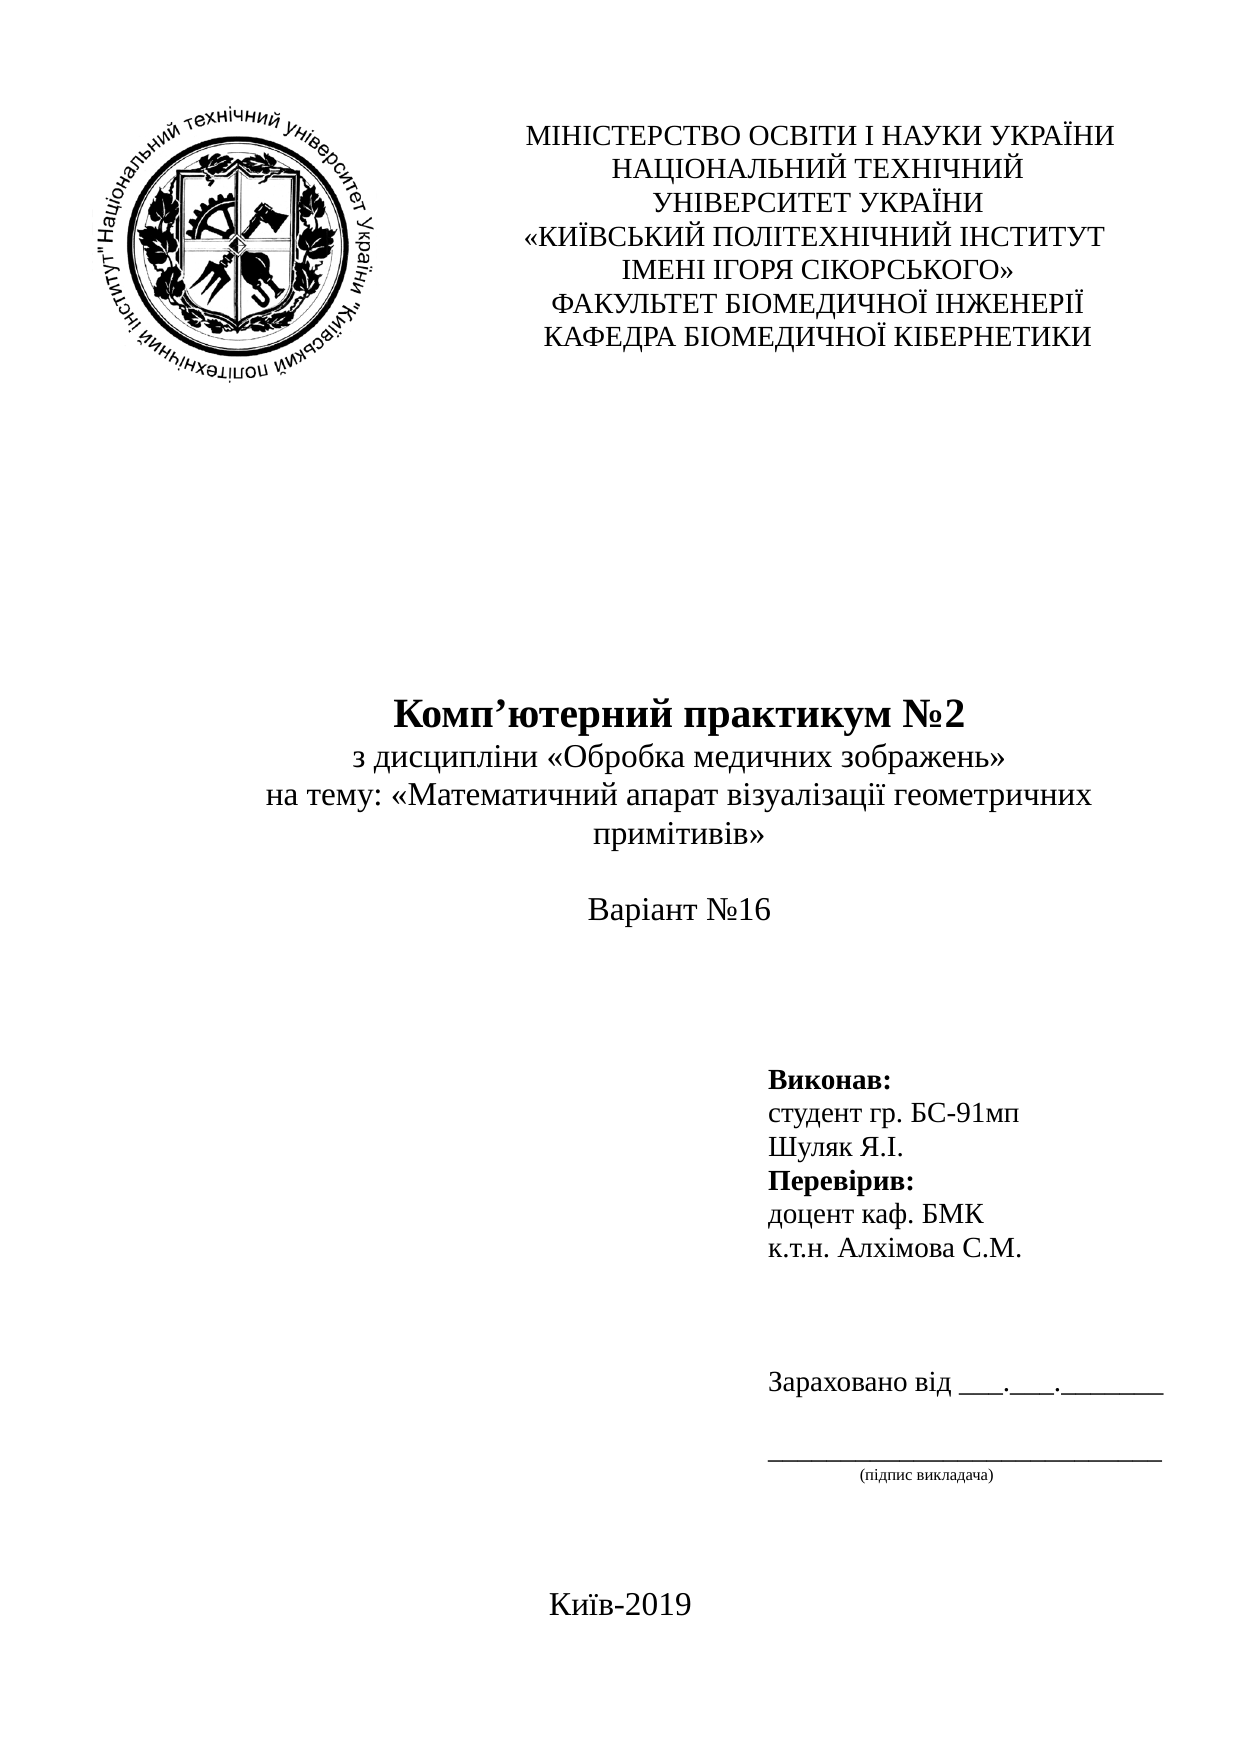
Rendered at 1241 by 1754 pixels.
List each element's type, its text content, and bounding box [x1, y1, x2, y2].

text ФАКУЛЬТЕТ БІОМЕДИЧНОЇ ІНЖЕНЕРІЇ [377, 286, 1122, 319]
text доцент каф. БМК [768, 1196, 1122, 1230]
text Варіант №16 [236, 889, 1122, 928]
text Перевірив: [768, 1163, 1122, 1196]
text з дисципліни «Обробка медичних зображень» [236, 736, 1122, 774]
text Київ-2019 [118, 1584, 1122, 1623]
text к.т.н. Алхімова С.М. [768, 1230, 1122, 1263]
text (підпис викладача) [768, 1464, 1166, 1484]
text Шуляк Я.І. [768, 1129, 1122, 1163]
text КАФЕДРА БІОМЕДИЧНОЇ КІБЕРНЕТИКИ [377, 319, 1122, 353]
text Комп’ютерний практикум №2 [236, 688, 1122, 736]
text студент гр. БС-91мп [768, 1096, 1122, 1129]
text ___________________________ [768, 1431, 1166, 1464]
text МІНІСТЕРСТВО ОСВІТИ I НАУКИ УКРАЇНИ [377, 118, 1122, 152]
text Зараховано від ___.___._______ [768, 1364, 1166, 1397]
text НАЦІОНАЛЬНИЙ ТЕХНІЧНИЙ УНІВЕРСИТЕТ УКРАЇНИ [377, 152, 1122, 219]
text «КИЇВСЬКИЙ ПОЛІТЕХНІЧНИЙ ІНСТИТУТ ІМЕНІ ІГОРЯ СІКОРСЬКОГО» [377, 219, 1122, 286]
text Виконав: [768, 1062, 1122, 1096]
picture [92, 101, 377, 386]
text на тему: «Математичний апарат візуалізації геометричних примітивів» [236, 774, 1122, 851]
